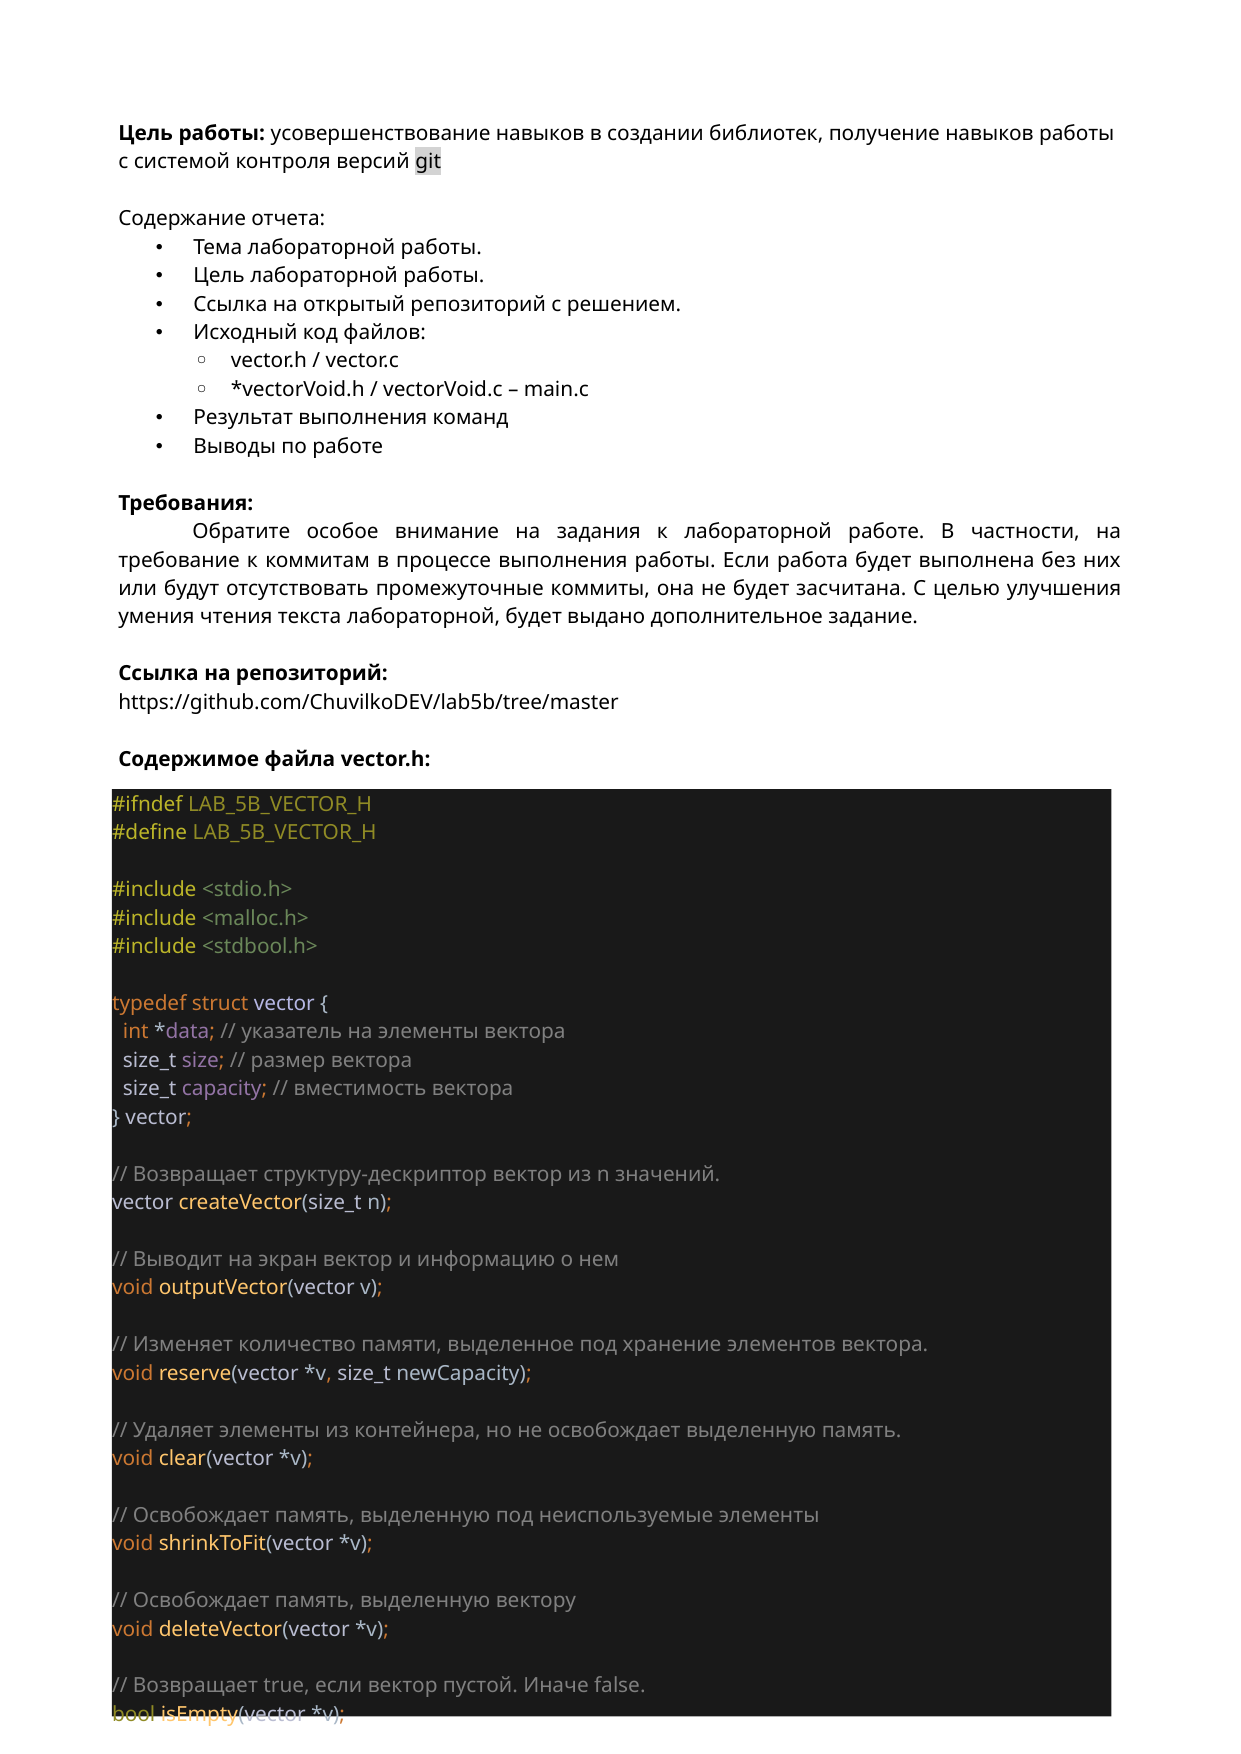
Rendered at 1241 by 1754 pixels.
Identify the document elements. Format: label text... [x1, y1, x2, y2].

text Содержимое файла vector.h: [118, 744, 1122, 772]
text https://github.com/ChuvilkoDEV/lab5b/tree/master [118, 687, 1122, 715]
text Требования:  [118, 488, 1122, 516]
list Ссылка на открытый репозиторий с решением. [156, 289, 1122, 317]
text Ссылка на репозиторий: [118, 658, 1122, 687]
list vector.h / vector.c [193, 346, 1122, 374]
list Тема лабораторной работы. [156, 232, 1122, 260]
text Обратите особое внимание на задания к лабораторной работе. В частности, на требование к коммитам в процессе выполнения работы. Если работа будет выполнена без них или будут отсутствовать промежуточные коммиты, она не будет засчитана. С целью улучшения умения чтения текста лабораторной, будет выдано дополнительное задание. [118, 516, 1122, 630]
list Исходный код файлов: [156, 317, 1122, 346]
list *vectorVoid.h / vectorVoid.c – main.c  [193, 374, 1122, 402]
text Содержание отчета: [118, 203, 1122, 232]
list Выводы по работе [156, 431, 1122, 459]
list Результат выполнения команд [156, 402, 1122, 431]
list Цель лабораторной работы. [156, 260, 1122, 289]
text Цель работы: усовершенствование навыков в создании библиотек, получение навыков работы с системой контроля версий git [118, 118, 1122, 175]
